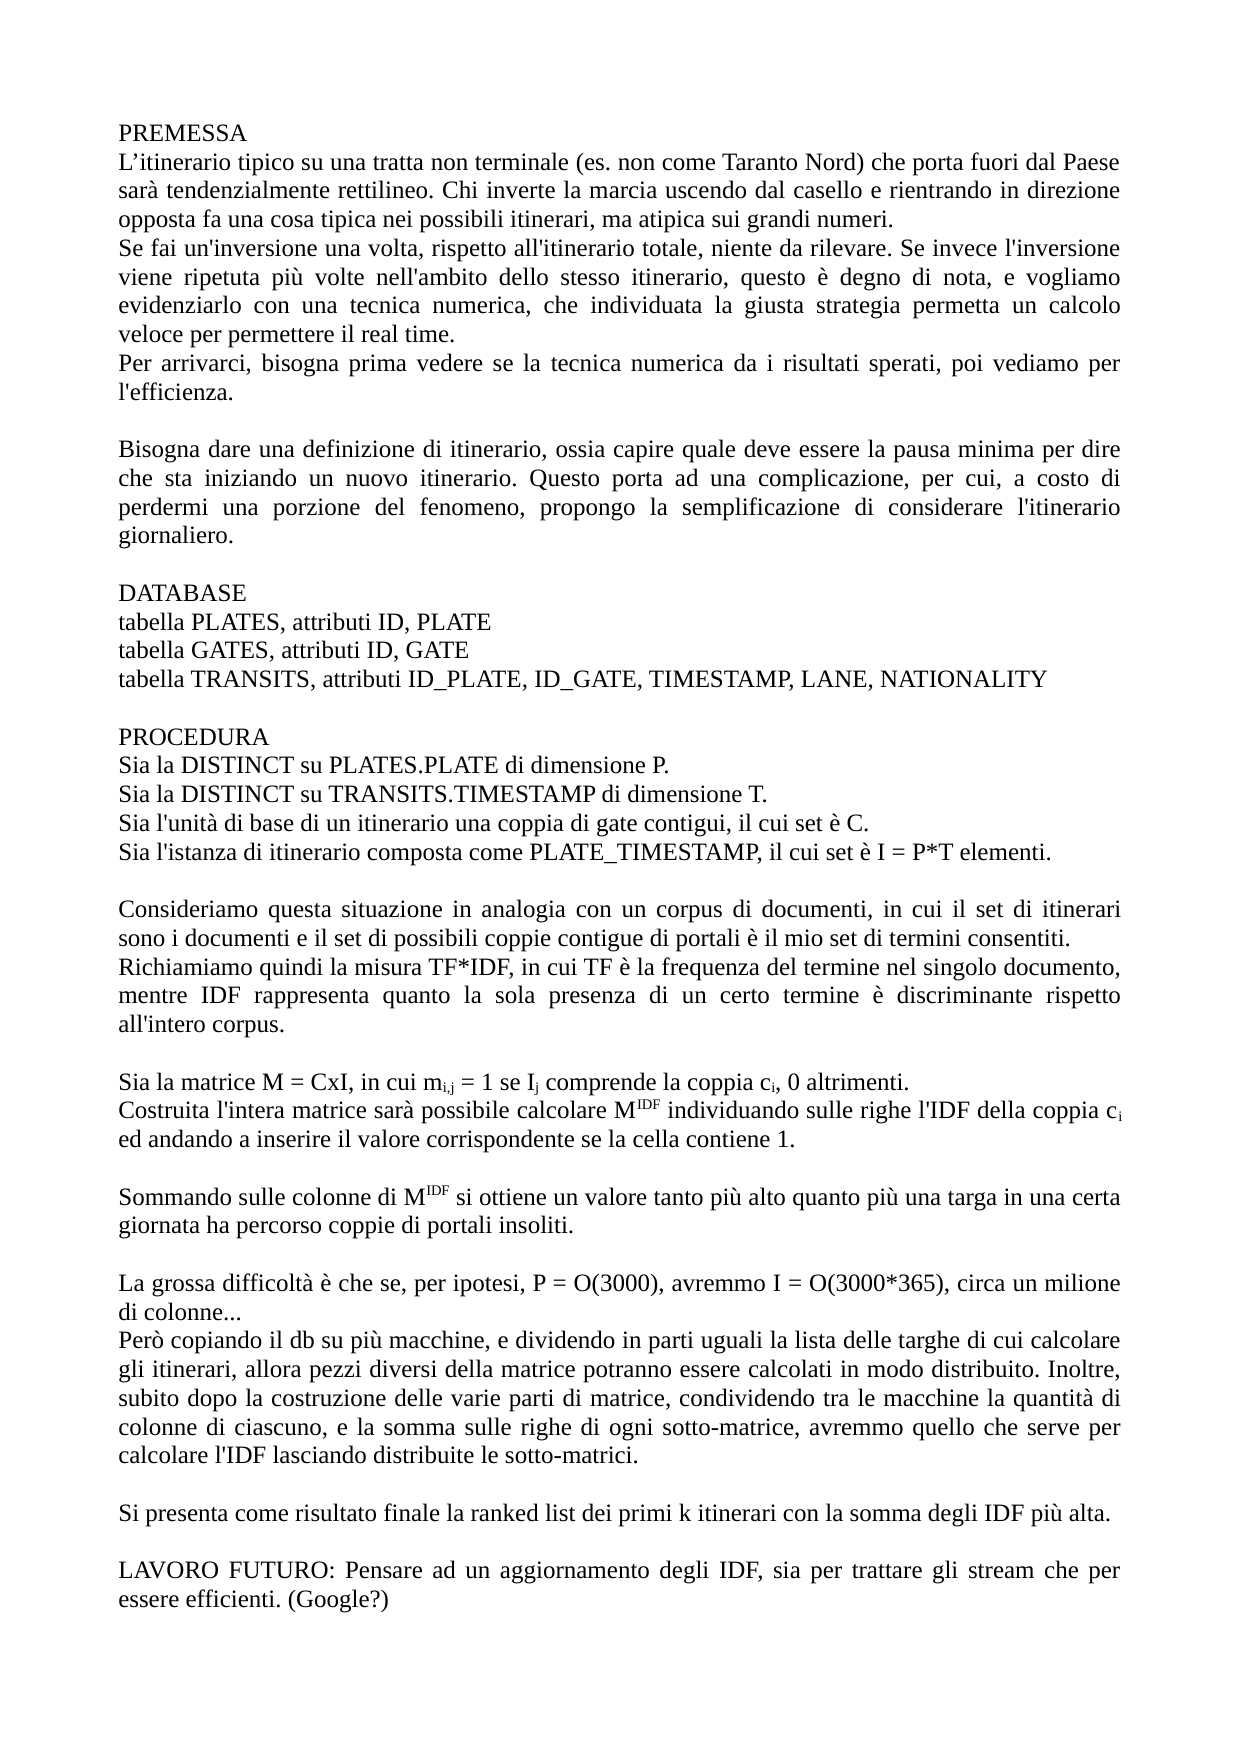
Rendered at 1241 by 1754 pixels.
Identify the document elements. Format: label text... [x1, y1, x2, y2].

text Sia la matrice M = CxI, in cui mi,j = 1 se Ij comprende la coppia ci, 0 altrimenti. [118, 1067, 1122, 1096]
text LAVORO FUTURO: Pensare ad un aggiornamento degli IDF, sia per trattare gli stream che per essere efficienti. (Google?) [118, 1556, 1122, 1613]
text Consideriamo questa situazione in analogia con un corpus di documenti, in cui il set di itinerari sono i documenti e il set di possibili coppie contigue di portali è il mio set di termini consentiti. [118, 894, 1122, 952]
text Costruita l'intera matrice sarà possibile calcolare MIDF individuando sulle righe l'IDF della coppia ci ed andando a inserire il valore corrispondente se la cella contiene 1. [118, 1096, 1122, 1153]
text Per arrivarci, bisogna prima vedere se la tecnica numerica da i risultati sperati, poi vediamo per l'efficienza. [118, 348, 1122, 406]
text Si presenta come risultato finale la ranked list dei primi k itinerari con la somma degli IDF più alta. [118, 1498, 1122, 1527]
text Sia l'istanza di itinerario composta come PLATE_TIMESTAMP, il cui set è I = P*T elementi. [118, 837, 1122, 866]
text La grossa difficoltà è che se, per ipotesi, P = O(3000), avremmo I = O(3000*365), circa un milione di colonne... [118, 1268, 1122, 1326]
text tabella PLATES, attributi ID, PLATE [118, 607, 1122, 636]
text Sia l'unità di base di un itinerario una coppia di gate contigui, il cui set è C. [118, 808, 1122, 837]
text tabella GATES, attributi ID, GATE [118, 636, 1122, 664]
text L’itinerario tipico su una tratta non terminale (es. non come Taranto Nord) che porta fuori dal Paese sarà tendenzialmente rettilineo. Chi inverte la marcia uscendo dal casello e rientrando in direzione opposta fa una cosa tipica nei possibili itinerari, ma atipica sui grandi numeri. [118, 147, 1122, 233]
text Sia la DISTINCT su TRANSITS.TIMESTAMP di dimensione T. [118, 779, 1122, 808]
text Però copiando il db su più macchine, e dividendo in parti uguali la lista delle targhe di cui calcolare gli itinerari, allora pezzi diversi della matrice potranno essere calcolati in modo distribuito. Inoltre, subito dopo la costruzione delle varie parti di matrice, condividendo tra le macchine la quantità di colonne di ciascuno, e la somma sulle righe di ogni sotto-matrice, avremmo quello che serve per calcolare l'IDF lasciando distribuite le sotto-matrici. [118, 1326, 1122, 1469]
text PROCEDURA [118, 722, 1122, 751]
text Sia la DISTINCT su PLATES.PLATE di dimensione P. [118, 751, 1122, 779]
text DATABASE [118, 578, 1122, 607]
text Richiamiamo quindi la misura TF*IDF, in cui TF è la frequenza del termine nel singolo documento, mentre IDF rappresenta quanto la sola presenza di un certo termine è discriminante rispetto all'intero corpus. [118, 952, 1122, 1038]
text Se fai un'inversione una volta, rispetto all'itinerario totale, niente da rilevare. Se invece l'inversione viene ripetuta più volte nell'ambito dello stesso itinerario, questo è degno di nota, e vogliamo evidenziarlo con una tecnica numerica, che individuata la giusta strategia permetta un calcolo veloce per permettere il real time. [118, 233, 1122, 348]
text Bisogna dare una definizione di itinerario, ossia capire quale deve essere la pausa minima per dire che sta iniziando un nuovo itinerario. Questo porta ad una complicazione, per cui, a costo di perdermi una porzione del fenomeno, propongo la semplificazione di considerare l'itinerario giornaliero. [118, 434, 1122, 549]
text Sommando sulle colonne di MIDF si ottiene un valore tanto più alto quanto più una targa in una certa giornata ha percorso coppie di portali insoliti. [118, 1182, 1122, 1239]
text tabella TRANSITS, attributi ID_PLATE, ID_GATE, TIMESTAMP, LANE, NATIONALITY [118, 664, 1122, 693]
text PREMESSA [118, 118, 1122, 147]
